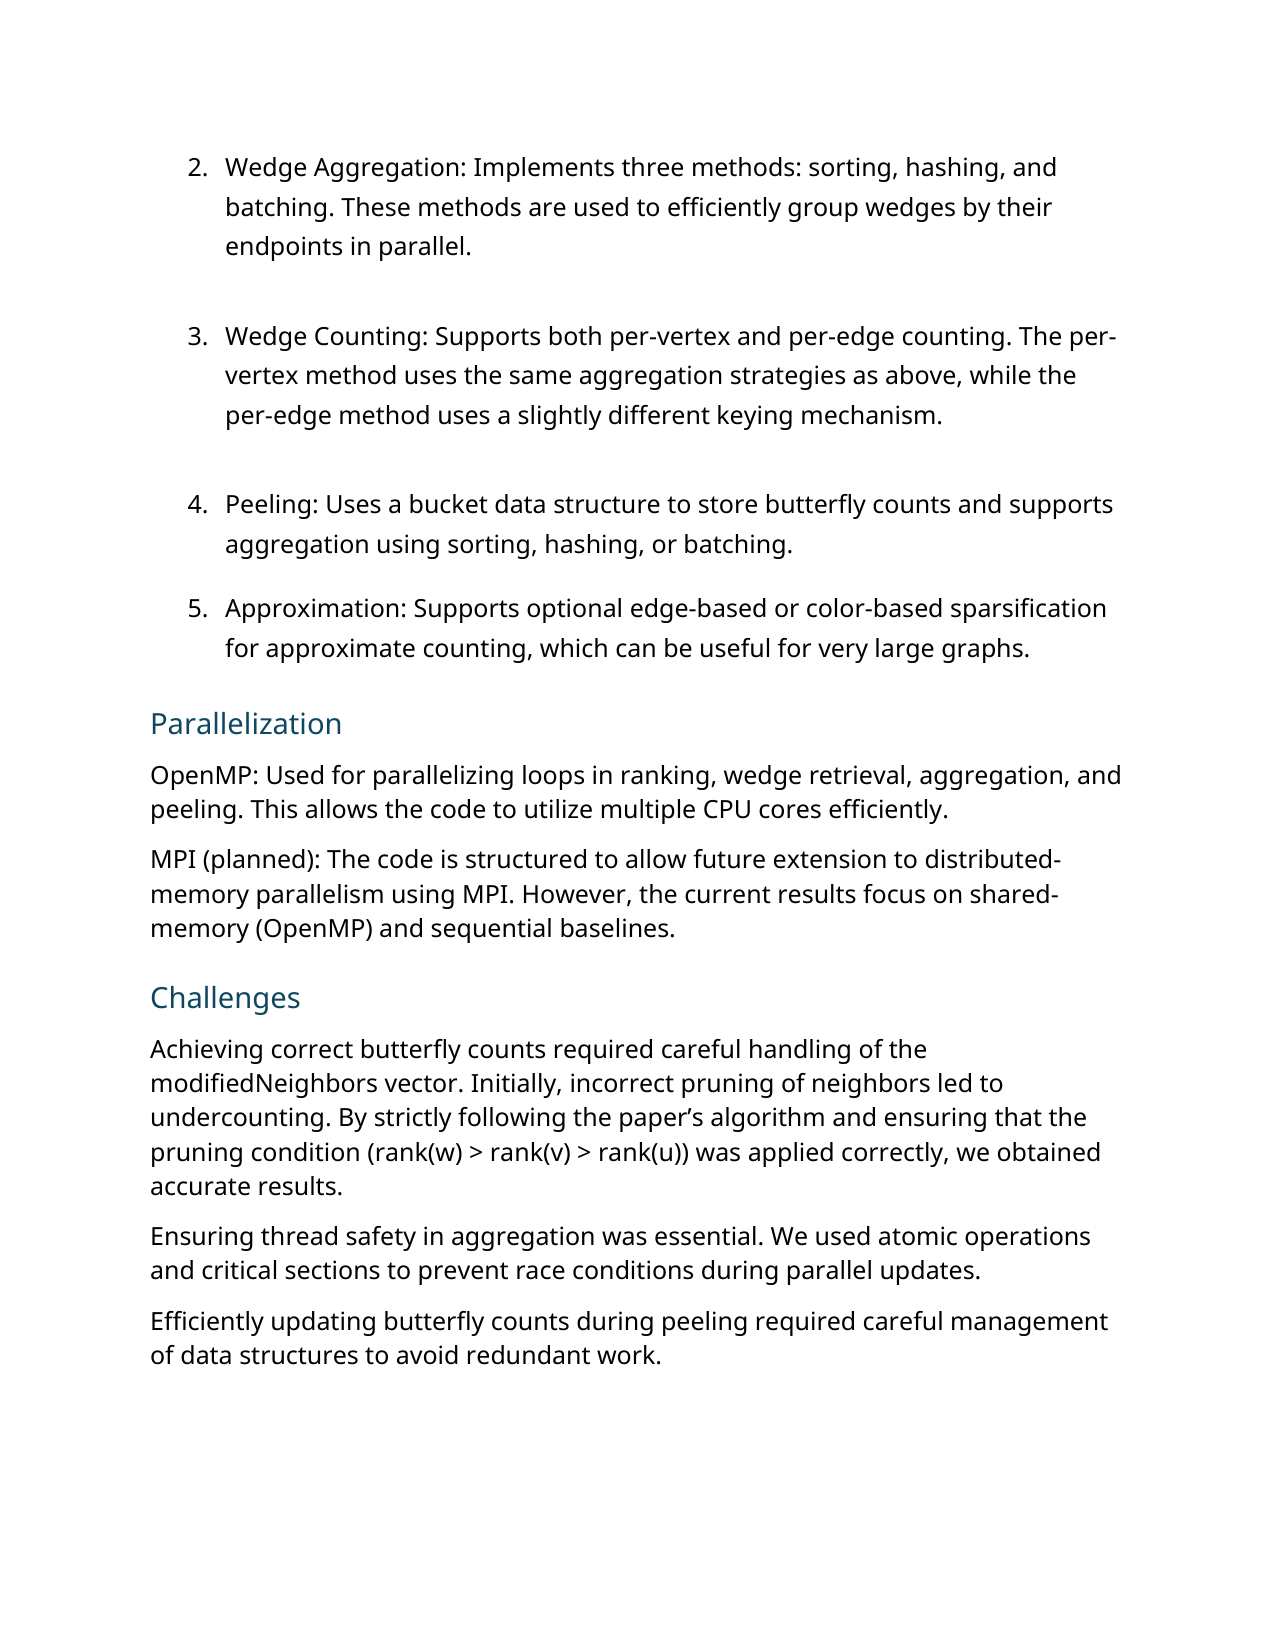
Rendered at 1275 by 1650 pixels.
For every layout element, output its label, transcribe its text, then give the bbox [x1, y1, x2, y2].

list Peeling: Uses a bucket data structure to store butterfly counts and supports aggregation using sorting, hashing, or batching. [187, 487, 1125, 560]
text Achieving correct butterfly counts required careful handling of the modifiedNeighbors vector. Initially, incorrect pruning of neighbors led to undercounting. By strictly following the paper’s algorithm and ensuring that the pruning condition (rank(w) > rank(v) > rank(u)) was applied correctly, we obtained accurate results. [150, 1032, 1125, 1202]
text OpenMP: Used for parallelizing loops in ranking, wedge retrieval, aggregation, and peeling. This allows the code to utilize multiple CPU cores efficiently. [150, 757, 1125, 826]
list Wedge Counting: Supports both per-vertex and per-edge counting. The per-vertex method uses the same aggregation strategies as above, while the per-edge method uses a slightly different keying mechanism. [187, 318, 1125, 431]
subtitle Parallelization [150, 703, 1125, 743]
text Efficiently updating butterfly counts during peeling required careful management of data structures to avoid redundant work. [150, 1304, 1125, 1372]
list Approximation: Supports optional edge-based or color-based sparsification for approximate counting, which can be useful for very large graphs. [187, 591, 1125, 664]
subtitle Challenges [150, 978, 1125, 1017]
text MPI (planned): The code is structured to allow future extension to distributed-memory parallelism using MPI. However, the current results focus on shared-memory (OpenMP) and sequential baselines. [150, 842, 1125, 944]
text Ensuring thread safety in aggregation was essential. We used atomic operations and critical sections to prevent race conditions during parallel updates. [150, 1219, 1125, 1287]
list Wedge Aggregation: Implements three methods: sorting, hashing, and batching. These methods are used to efficiently group wedges by their endpoints in parallel. [187, 150, 1125, 263]
